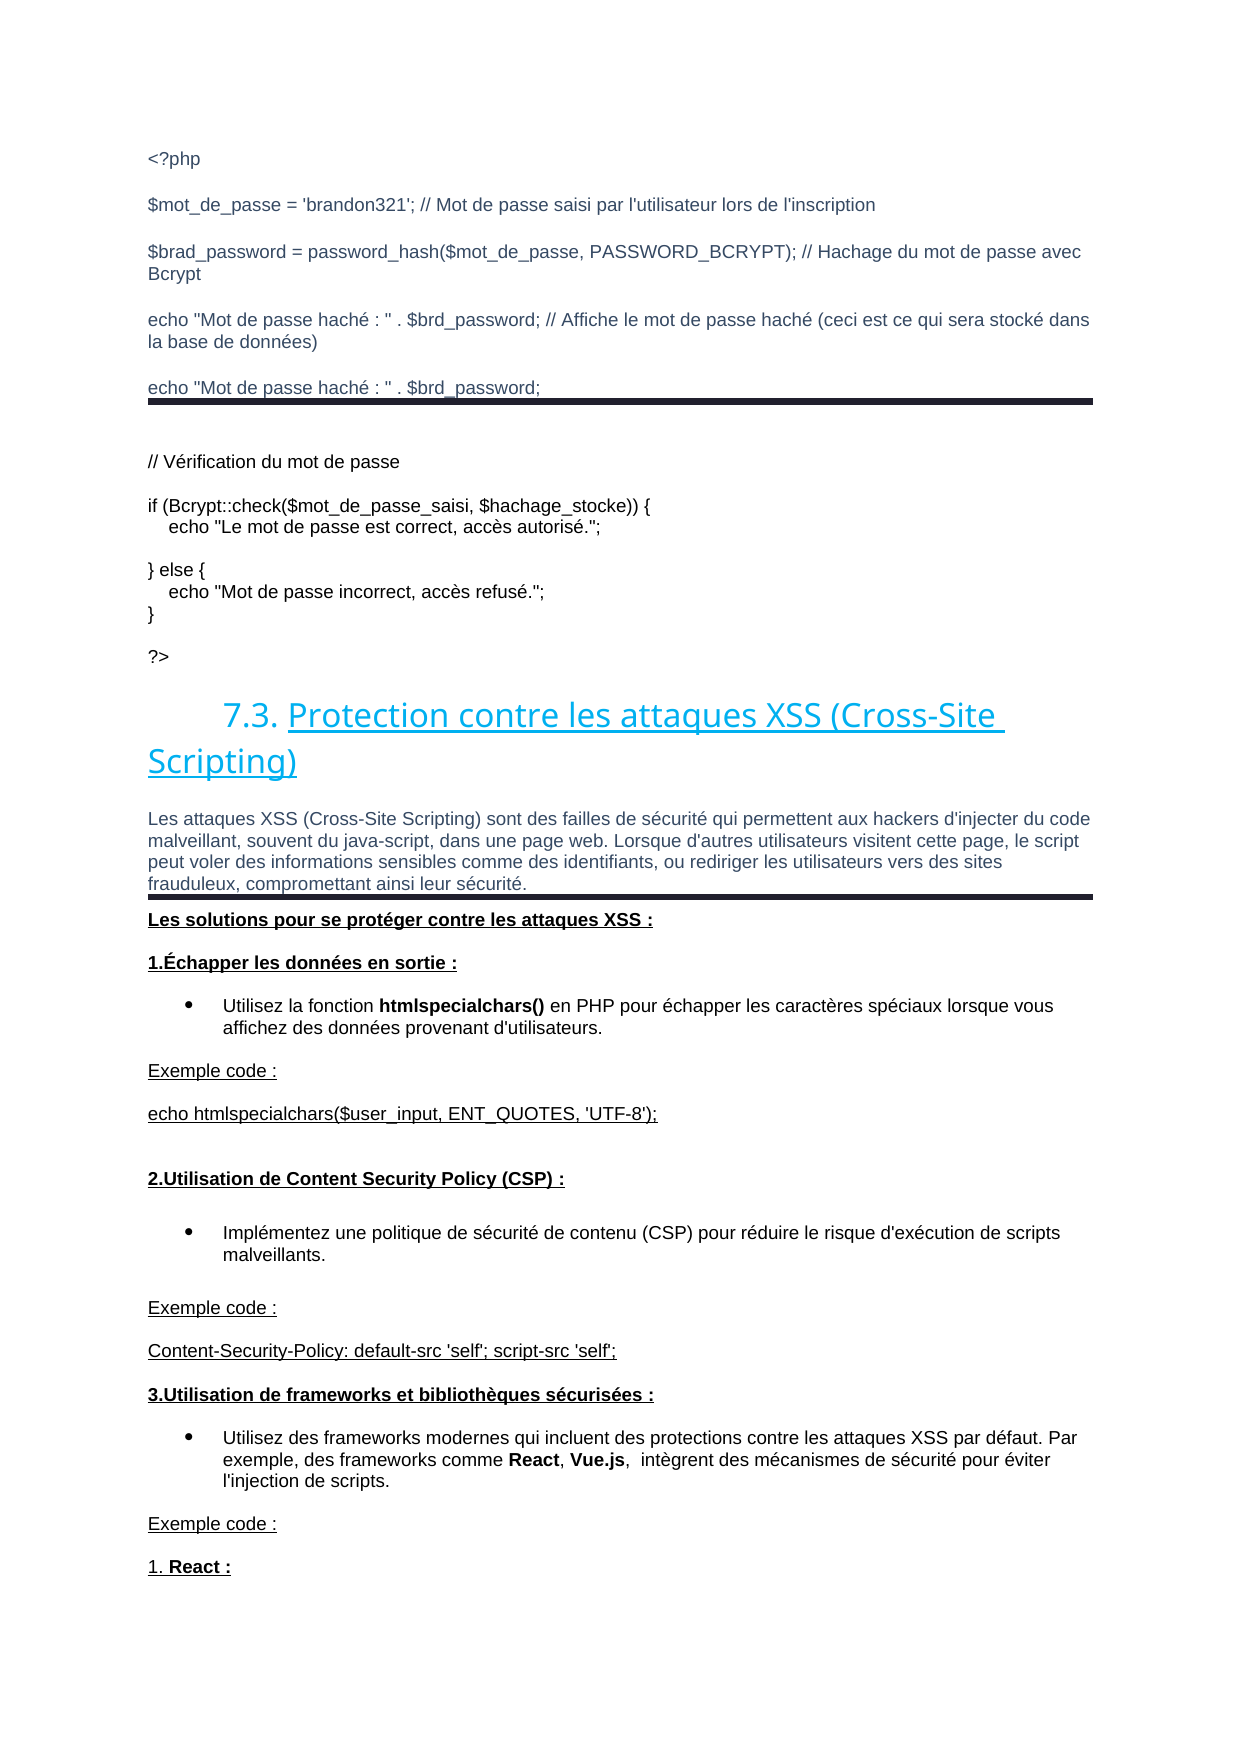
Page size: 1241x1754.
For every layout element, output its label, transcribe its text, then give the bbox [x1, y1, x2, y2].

subtitle <?php [148, 148, 1093, 169]
subtitle echo "Mot de passe haché : " . $brd_password; // Affiche le mot de passe haché (ceci est ce qui sera stocké dans la base de données) [148, 309, 1093, 352]
text Exemple code : Content-Security-Policy: default-src 'self'; script-src 'self'; 3.Utilisation de frameworks et bibliothèques sécurisées : [148, 1276, 1093, 1426]
text Les solutions pour se protéger contre les attaques XSS : 1.Échapper les données en sortie : [148, 909, 1093, 995]
subtitle $brad_password = password_hash($mot_de_passe, PASSWORD_BCRYPT); // Hachage du mot de passe avec Bcrypt [148, 241, 1093, 284]
text Exemple code : echo htmlspecialchars($user_input, ENT_QUOTES, 'UTF-8'); 2.Utilisation de Content Security Policy (CSP) : [148, 1038, 1093, 1211]
list Implémentez une politique de sécurité de contenu (CSP) pour réduire le risque d'exécution de scripts malveillants. [185, 1221, 1093, 1265]
subtitle 7.3. Protection contre les attaques XSS (Cross-Site Scripting) [148, 692, 1093, 783]
subtitle $mot_de_passe = 'brandon321'; // Mot de passe saisi par l'utilisateur lors de l'inscription [148, 194, 1093, 216]
list Utilisez des frameworks modernes qui incluent des protections contre les attaques XSS par défaut. Par exemple, des frameworks comme React, Vue.js, intègrent des mécanismes de sécurité pour éviter l'injection de scripts. [185, 1426, 1093, 1492]
subtitle // Vérification du mot de passe if (Bcrypt::check($mot_de_passe_saisi, $hachage_stocke)) { echo "Le mot de passe est correct, accès autorisé."; } else { echo "Mot de passe incorrect, accès refusé."; } ?> [148, 430, 1093, 667]
subtitle Les attaques XSS (Cross-Site Scripting) sont des failles de sécurité qui permettent aux hackers d'injecter du code malveillant, souvent du java-script, dans une page web. Lorsque d'autres utilisateurs visitent cette page, le script peut voler des informations sensibles comme des identifiants, ou rediriger les utilisateurs vers des sites frauduleux, compromettant ainsi leur sécurité. [148, 808, 1093, 894]
subtitle echo "Mot de passe haché : " . $brd_password; [148, 377, 1093, 398]
text Exemple code : 1. React : [148, 1492, 1093, 1599]
list Utilisez la fonction htmlspecialchars() en PHP pour échapper les caractères spéciaux lorsque vous affichez des données provenant d'utilisateurs. [185, 995, 1093, 1038]
